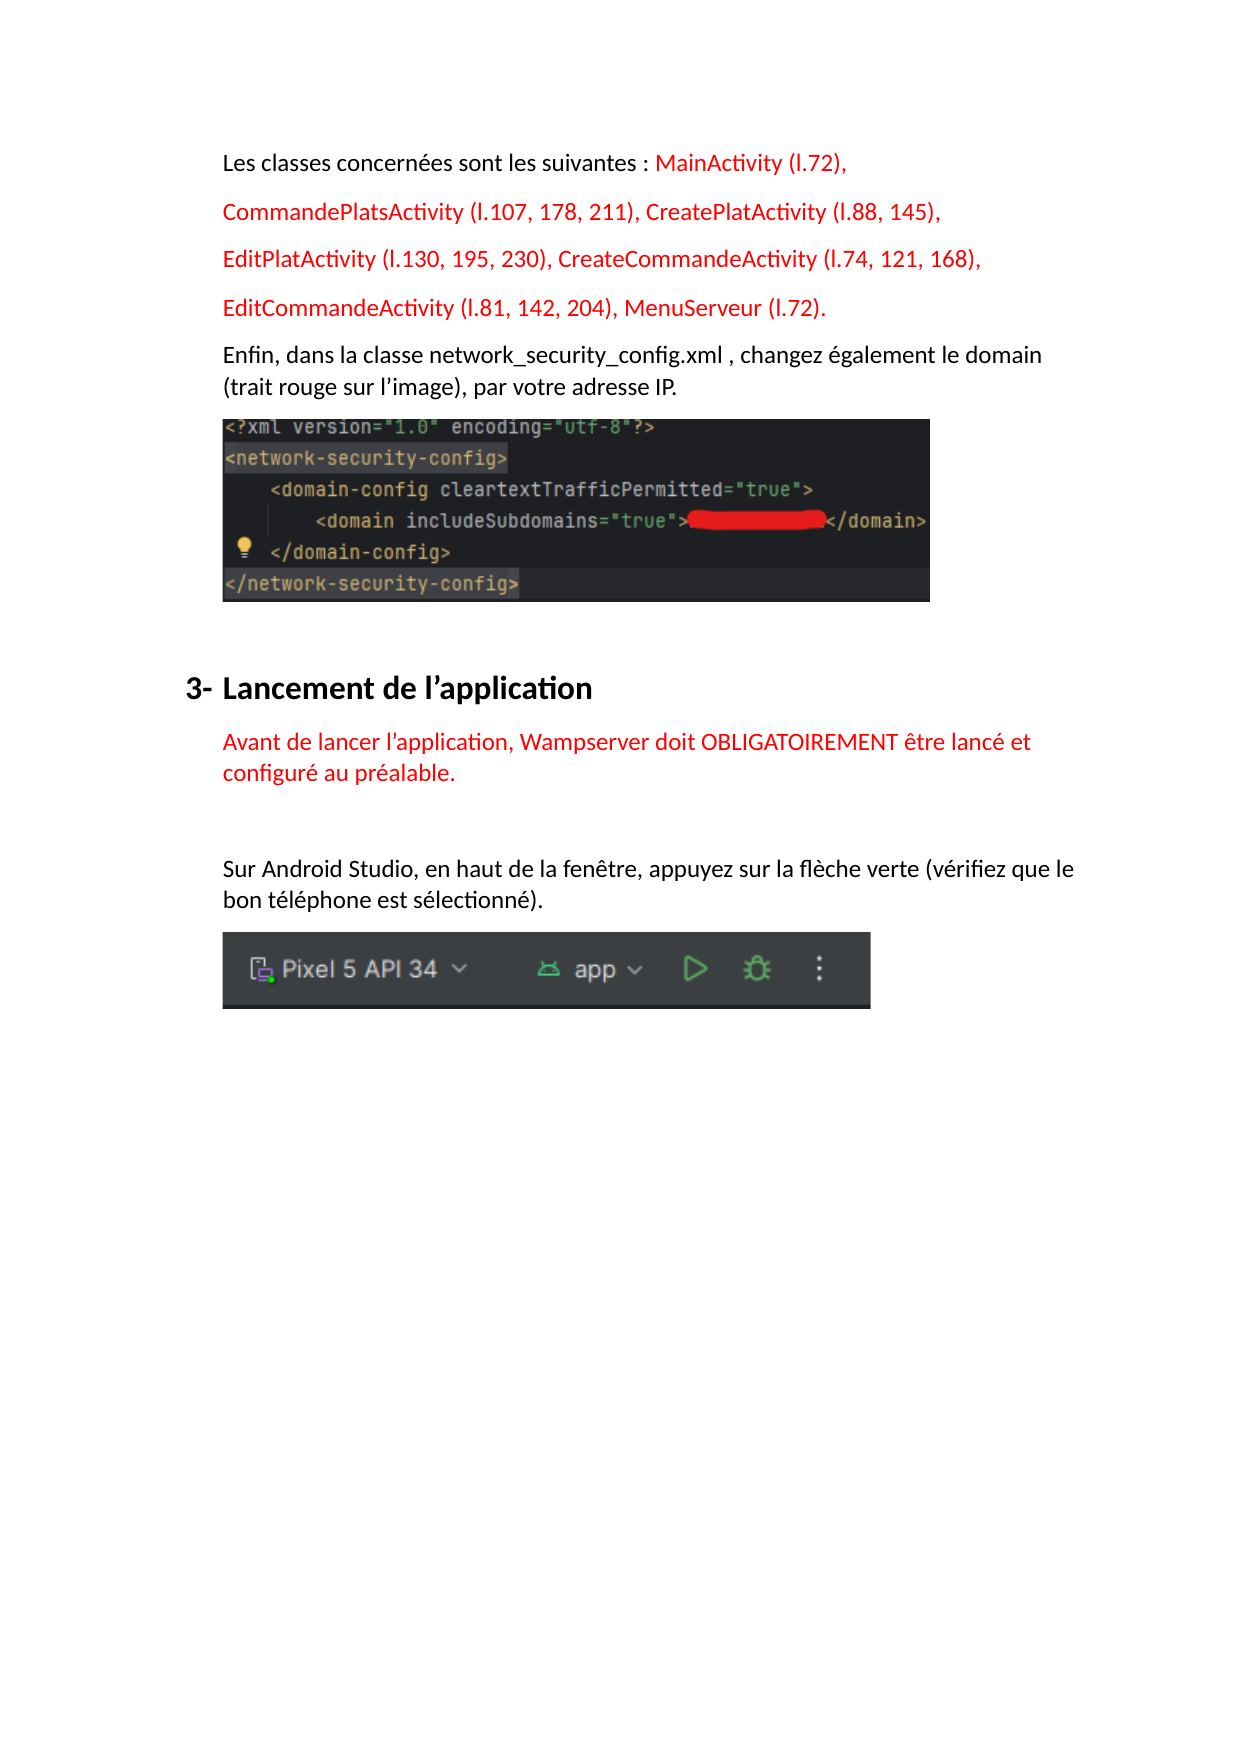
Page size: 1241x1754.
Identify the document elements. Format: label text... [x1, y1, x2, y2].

list Enfin, dans la classe network_security_config.xml , changez également le domain (trait rouge sur l’image), par votre adresse IP. [223, 340, 1093, 402]
list EditCommandeActivity (l.81, 142, 204), MenuServeur (l.72). [223, 292, 1093, 322]
list Lancement de l’application [185, 667, 1093, 708]
list EditPlatActivity (l.130, 195, 230), CreateCommandeActivity (l.74, 121, 168), [223, 244, 1093, 274]
list Avant de lancer l’application, Wampserver doit OBLIGATOIREMENT être lancé et configuré au préalable. [223, 726, 1093, 787]
list Les classes concernées sont les suivantes : MainActivity (l.72), [223, 148, 1093, 178]
list CommandePlatsActivity (l.107, 178, 211), CreatePlatActivity (l.88, 145), [223, 196, 1093, 226]
list Sur Android Studio, en haut de la fenêtre, appuyez sur la flèche verte (vérifiez que le bon téléphone est sélectionné). [223, 853, 1093, 915]
